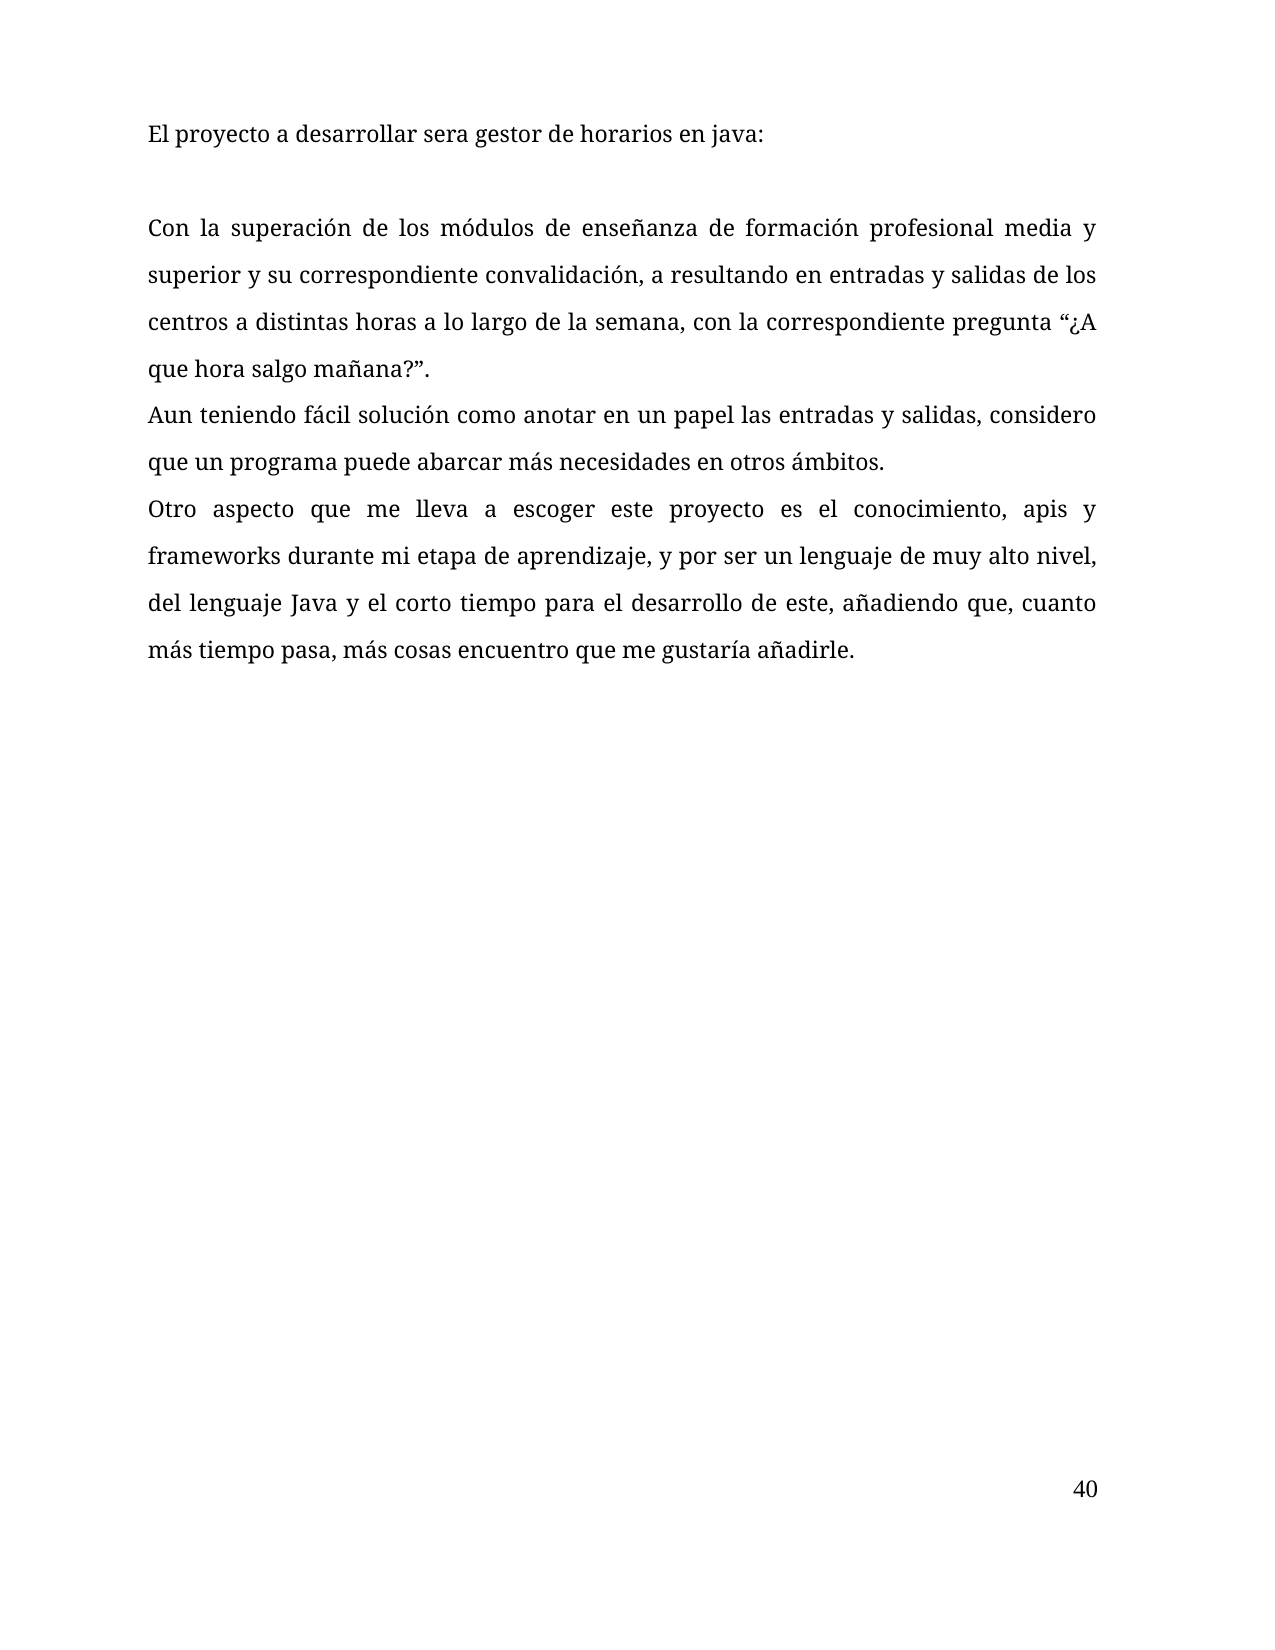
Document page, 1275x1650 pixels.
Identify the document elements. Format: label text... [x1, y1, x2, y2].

text Aun teniendo fácil solución como anotar en un papel las entradas y salidas, considero que un programa puede abarcar más necesidades en otros ámbitos. [148, 399, 1098, 477]
text Con la superación de los módulos de enseñanza de formación profesional media y superior y su correspondiente convalidación, a resultando en entradas y salidas de los centros a distintas horas a lo largo de la semana, con la correspondiente pregunta “¿A que hora salgo mañana?”. [148, 212, 1098, 384]
text Otro aspecto que me lleva a escoger este proyecto es el conocimiento, apis y frameworks durante mi etapa de aprendizaje, y por ser un lenguaje de muy alto nivel, del lenguaje Java y el corto tiempo para el desarrollo de este, añadiendo que, cuanto más tiempo pasa, más cosas encuentro que me gustaría añadirle. [148, 493, 1098, 665]
text El proyecto a desarrollar sera gestor de horarios en java: [148, 118, 1098, 149]
